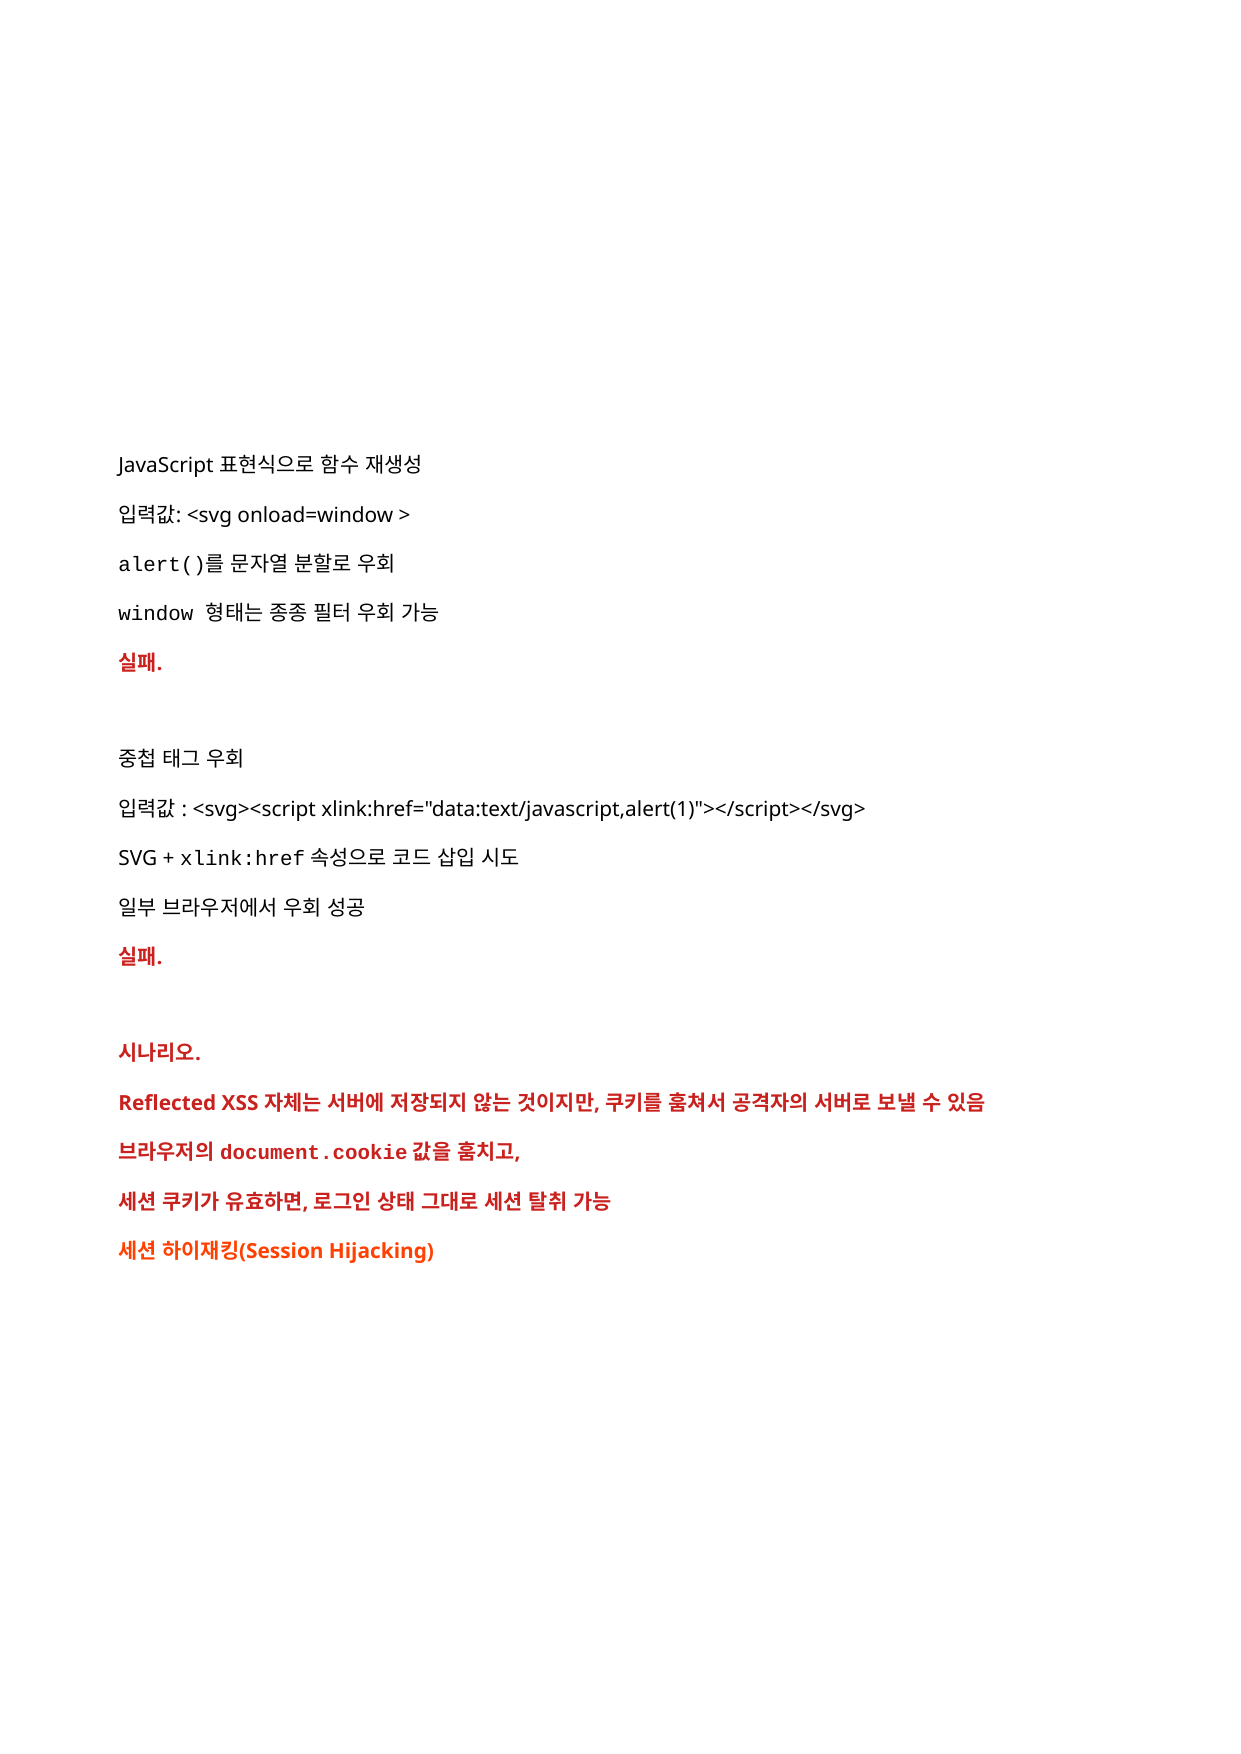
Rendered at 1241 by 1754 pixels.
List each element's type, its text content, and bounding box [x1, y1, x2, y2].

text JavaScript 표현식으로 함수 재생성 [118, 448, 1122, 479]
text 실패. [118, 646, 1122, 676]
text 브라우저의 document.cookie 값을 훔치고, [118, 1135, 1122, 1166]
text SVG + xlink:href 속성으로 코드 삽입 시도 [118, 841, 1122, 872]
text alert()를 문자열 분할로 우회 [118, 547, 1122, 578]
text 세션 쿠키가 유효하면, 로그인 상태 그대로 세션 탈취 가능 [118, 1185, 1122, 1215]
text 세션 하이재킹(Session Hijacking) [118, 1234, 1122, 1264]
text 중첩 태그 우회 [118, 743, 1122, 773]
text 실패. [118, 940, 1122, 970]
text 입력값: <svg onload=window > [118, 498, 1122, 528]
text 시나리오. [118, 1037, 1122, 1067]
text Reflected XSS 자체는 서버에 저장되지 않는 것이지만, 쿠키를 훔쳐서 공격자의 서버로 보낼 수 있음 [118, 1086, 1122, 1116]
text 입력값 : <svg><script xlink:href="data:text/javascript,alert(1)"></script></svg> [118, 792, 1122, 822]
text window 형태는 종종 필터 우회 가능 [118, 597, 1122, 627]
text 일부 브라우저에서 우회 성공 [118, 891, 1122, 921]
